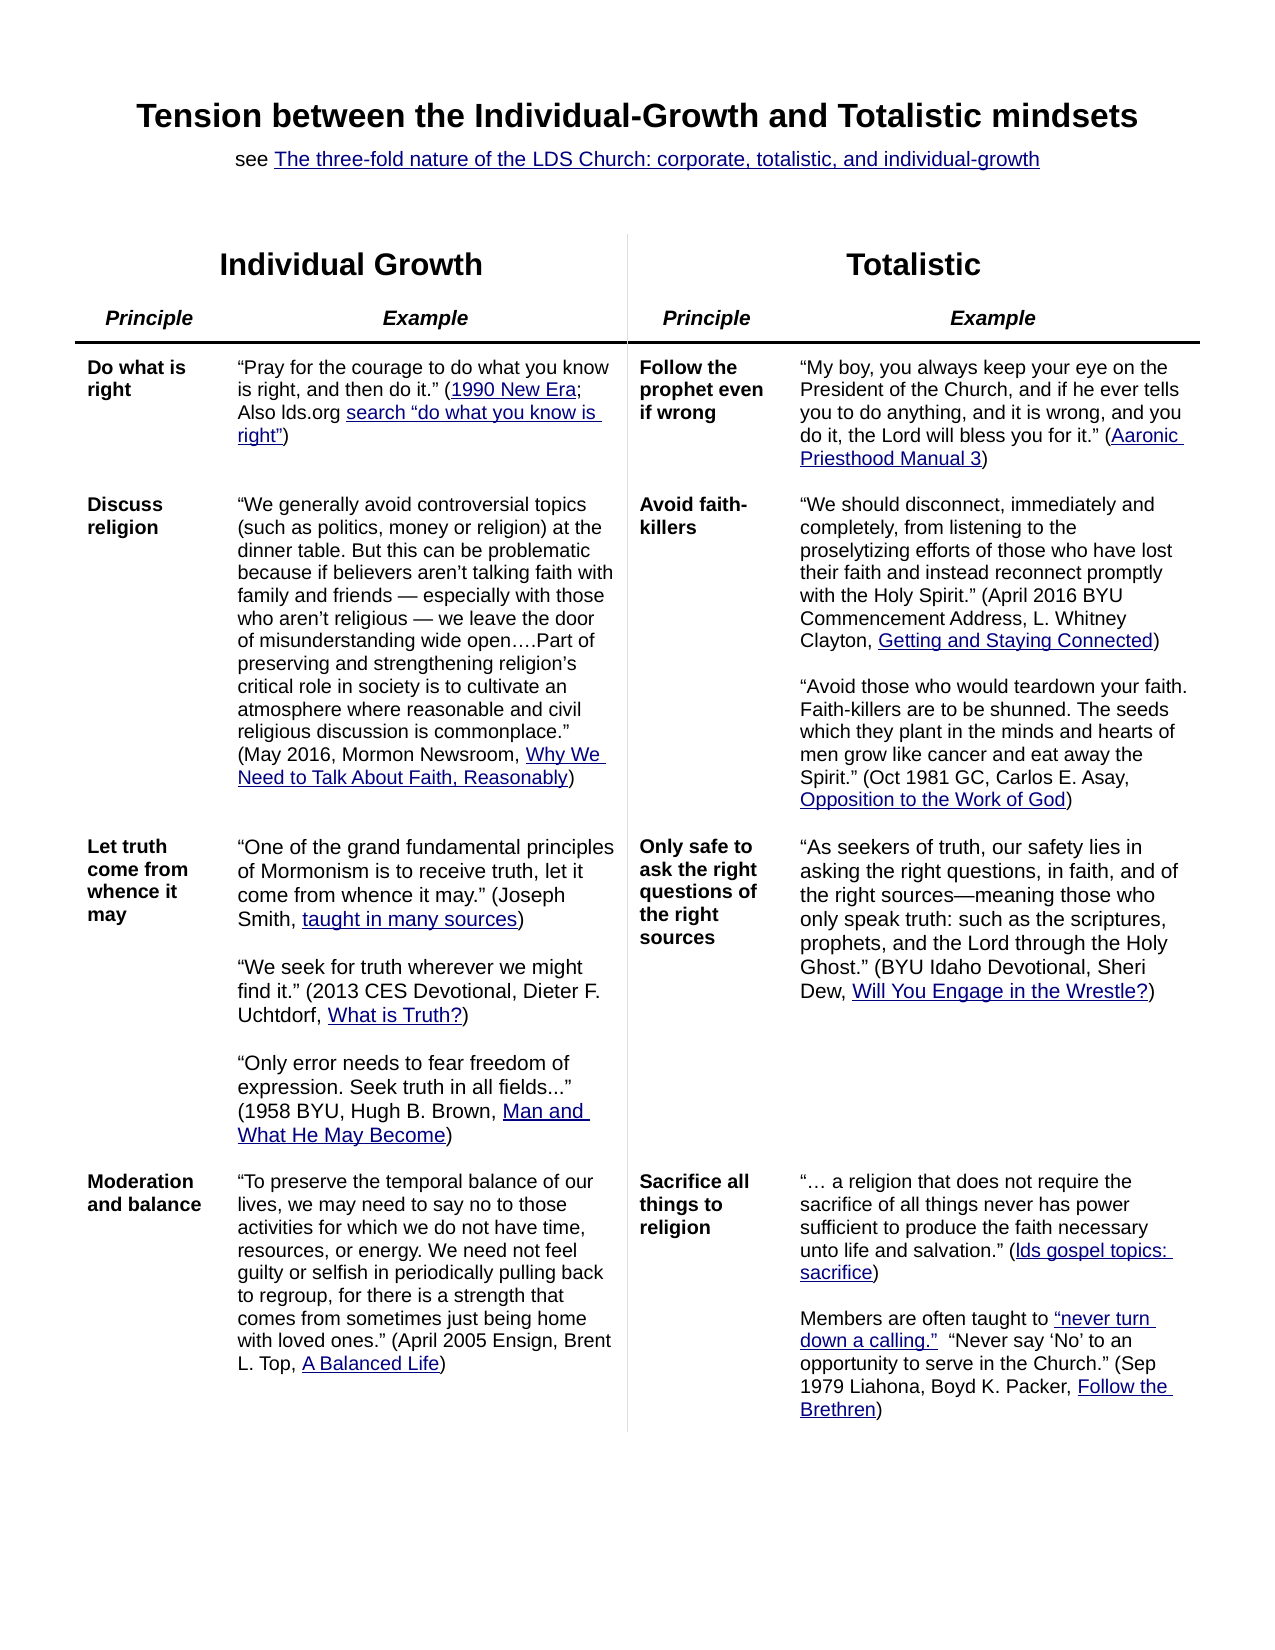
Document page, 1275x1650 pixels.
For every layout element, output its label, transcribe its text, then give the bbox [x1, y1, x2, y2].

table_cell “To preserve the temporal balance of our lives, we may need to say no to those activities for which we do not have time, resources, or energy. We need not feel guilty or selfish in periodically pulling back to regroup, for there is a strength that comes from sometimes just being home with loved ones.” (April 2005 Ensign, Brent L. Top, A Balanced Life) [225, 1158, 627, 1432]
table_cell Example [788, 294, 1200, 341]
table_cell “Pray for the courage to do what you know is right, and then do it.” (1990 New Era; Also lds.org search “do what you know is right”) [225, 344, 627, 481]
table_cell “As seekers of truth, our safety lies in asking the right questions, in faith, and of the right sources—meaning those who only speak truth: such as the scriptures, prophets, and the Lord through the Holy Ghost.” (BYU Idaho Devotional, Sheri Dew, Will You Engage in the Wrestle?) [788, 823, 1200, 1158]
table_cell “… a religion that does not require the sacrifice of all things never has power sufficient to produce the faith necessary unto life and salvation.” (lds gospel topics: sacrifice) Members are often taught to “never turn down a calling.” “Never say ‘No’ to an opportunity to serve in the Church.” (Sep 1979 Liahona, Boyd K. Packer, Follow the Brethren) [788, 1158, 1200, 1432]
table_cell Discuss religion [75, 481, 225, 823]
table_cell Moderation and balance [75, 1158, 225, 1432]
table_cell Follow the prophet even if wrong [628, 344, 788, 481]
table_cell “We should disconnect, immediately and completely, from listening to the proselytizing efforts of those who have lost their faith and instead reconnect promptly with the Holy Spirit.” (April 2016 BYU Commencement Address, L. Whitney Clayton, Getting and Staying Connected) “Avoid those who would teardown your faith. Faith-killers are to be shunned. The seeds which they plant in the minds and hearts of men grow like cancer and eat away the Spirit.” (Oct 1981 GC, Carlos E. Asay, Opposition to the Work of God) [788, 481, 1200, 823]
table_cell Sacrifice all things to religion [628, 1158, 788, 1432]
table_cell Principle [628, 294, 788, 341]
table_cell Only safe to ask the right questions of the right sources [628, 823, 788, 1158]
table_cell Example [225, 294, 627, 341]
text see The three-fold nature of the LDS Church: corporate, totalistic, and individual-growth [75, 147, 1200, 171]
subtitle Tension between the Individual-Growth and Totalistic mindsets [75, 96, 1200, 134]
table_cell “We generally avoid controversial topics (such as politics, money or religion) at the dinner table. But this can be problematic because if believers aren’t talking faith with family and friends — especially with those who aren’t religious — we leave the door of misunderstanding wide open….Part of preserving and strengthening religion’s critical role in society is to cultivate an atmosphere where reasonable and civil religious discussion is commonplace.” (May 2016, Mormon Newsroom, Why We Need to Talk About Faith, Reasonably) [225, 481, 627, 823]
table_cell “One of the grand fundamental principles of Mormonism is to receive truth, let it come from whence it may.” (Joseph Smith, taught in many sources) “We seek for truth wherever we might find it.” (2013 CES Devotional, Dieter F. Uchtdorf, What is Truth?) “Only error needs to fear freedom of expression. Seek truth in all fields...” (1958 BYU, Hugh B. Brown, Man and What He May Become) [225, 823, 627, 1158]
table_header Individual Growth [75, 234, 627, 293]
table_cell “My boy, you always keep your eye on the President of the Church, and if he ever tells you to do anything, and it is wrong, and you do it, the Lord will bless you for it.” (Aaronic Priesthood Manual 3) [788, 344, 1200, 481]
table_cell Principle [75, 294, 225, 341]
table_cell Let truth come from whence it may [75, 823, 225, 1158]
table_header Totalistic [628, 234, 1200, 293]
table_cell Do what is right [75, 344, 225, 481]
table_cell Avoid faith-killers [628, 481, 788, 823]
